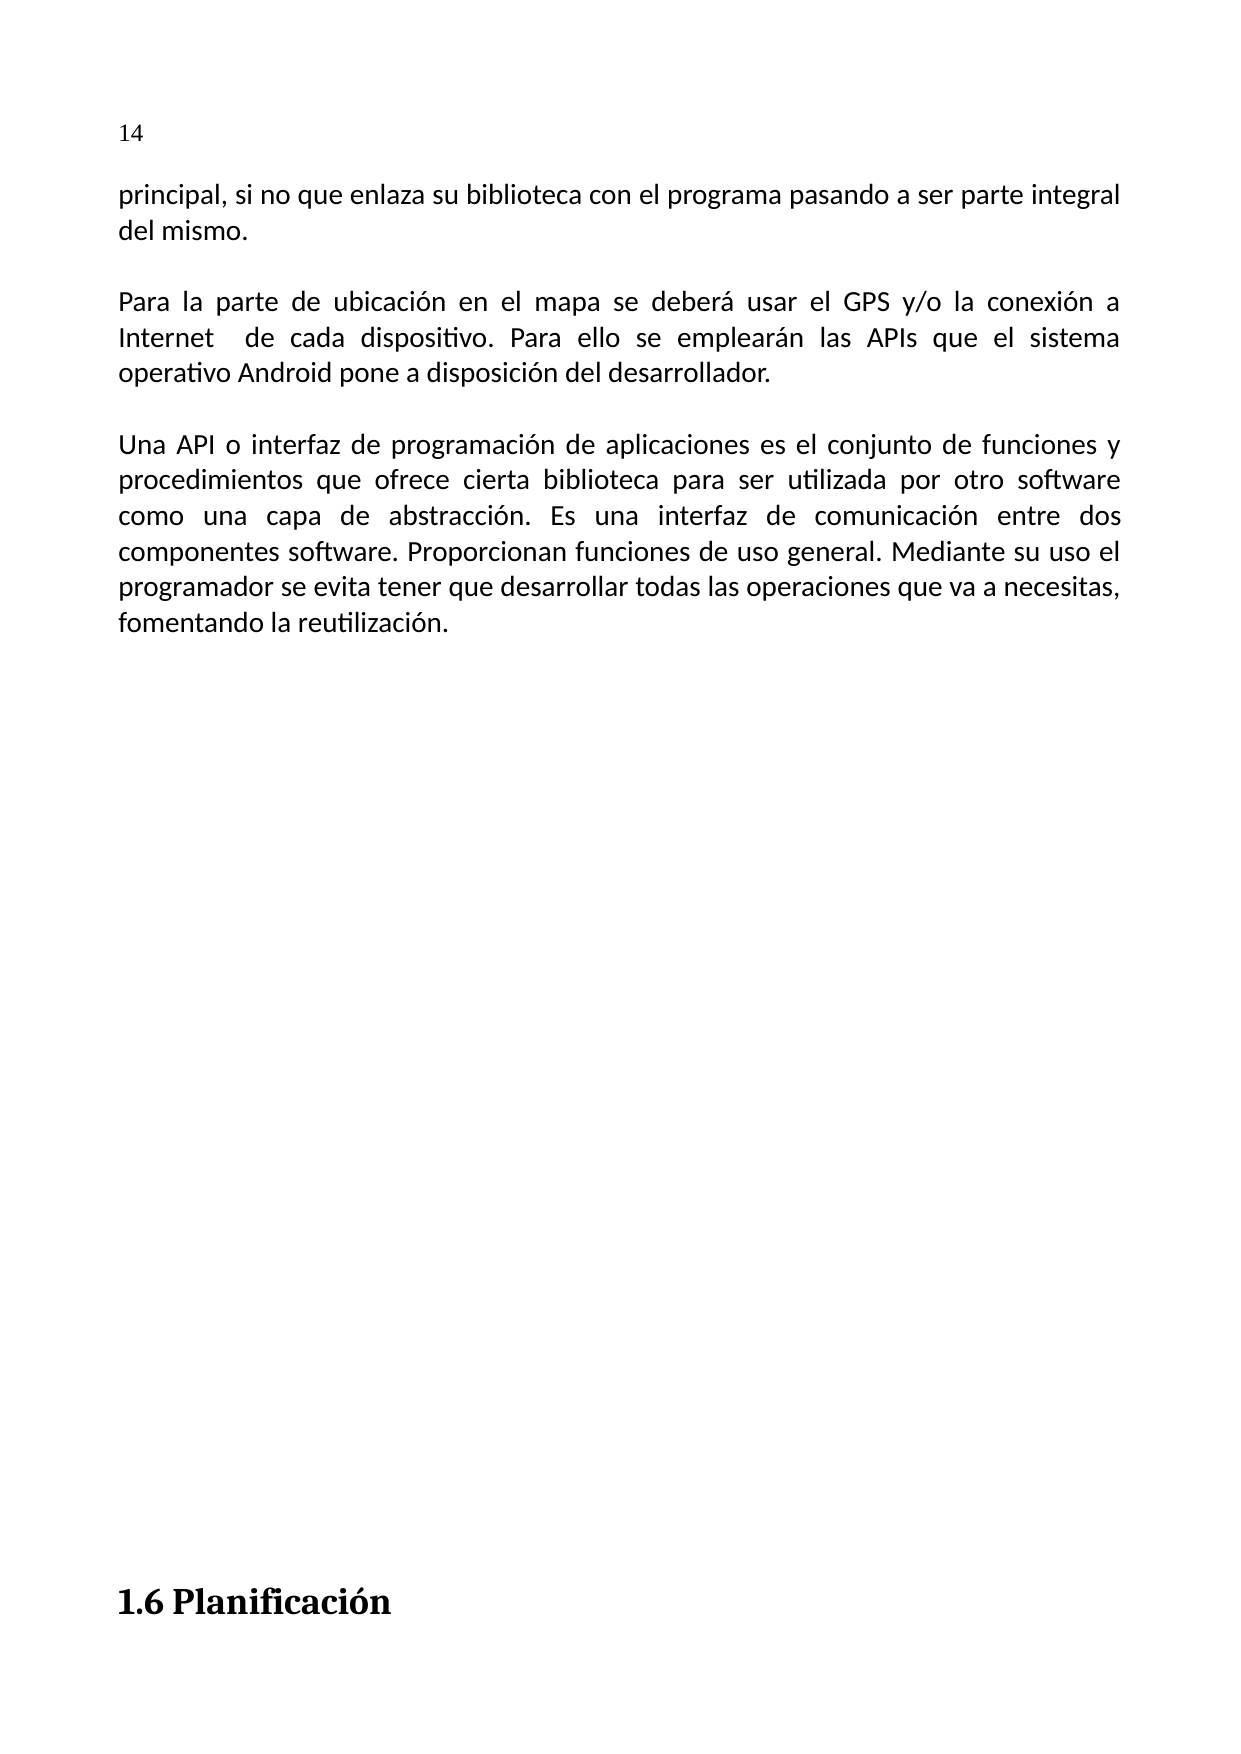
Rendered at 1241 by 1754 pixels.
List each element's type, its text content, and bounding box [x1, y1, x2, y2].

text 1.6 Planificación [118, 1581, 1122, 1624]
text Una API o interfaz de programación de aplicaciones es el conjunto de funciones y procedimientos que ofrece cierta biblioteca para ser utilizada por otro software como una capa de abstracción. Es una interfaz de comunicación entre dos componentes software. Proporcionan funciones de uso general. Mediante su uso el programador se evita tener que desarrollar todas las operaciones que va a necesitas, fomentando la reutilización. [118, 426, 1122, 639]
text principal, si no que enlaza su biblioteca con el programa pasando a ser parte integral del mismo. [118, 176, 1122, 248]
text Para la parte de ubicación en el mapa se deberá usar el GPS y/o la conexión a Internet de cada dispositivo. Para ello se emplearán las APIs que el sistema operativo Android pone a disposición del desarrollador. [118, 283, 1122, 390]
